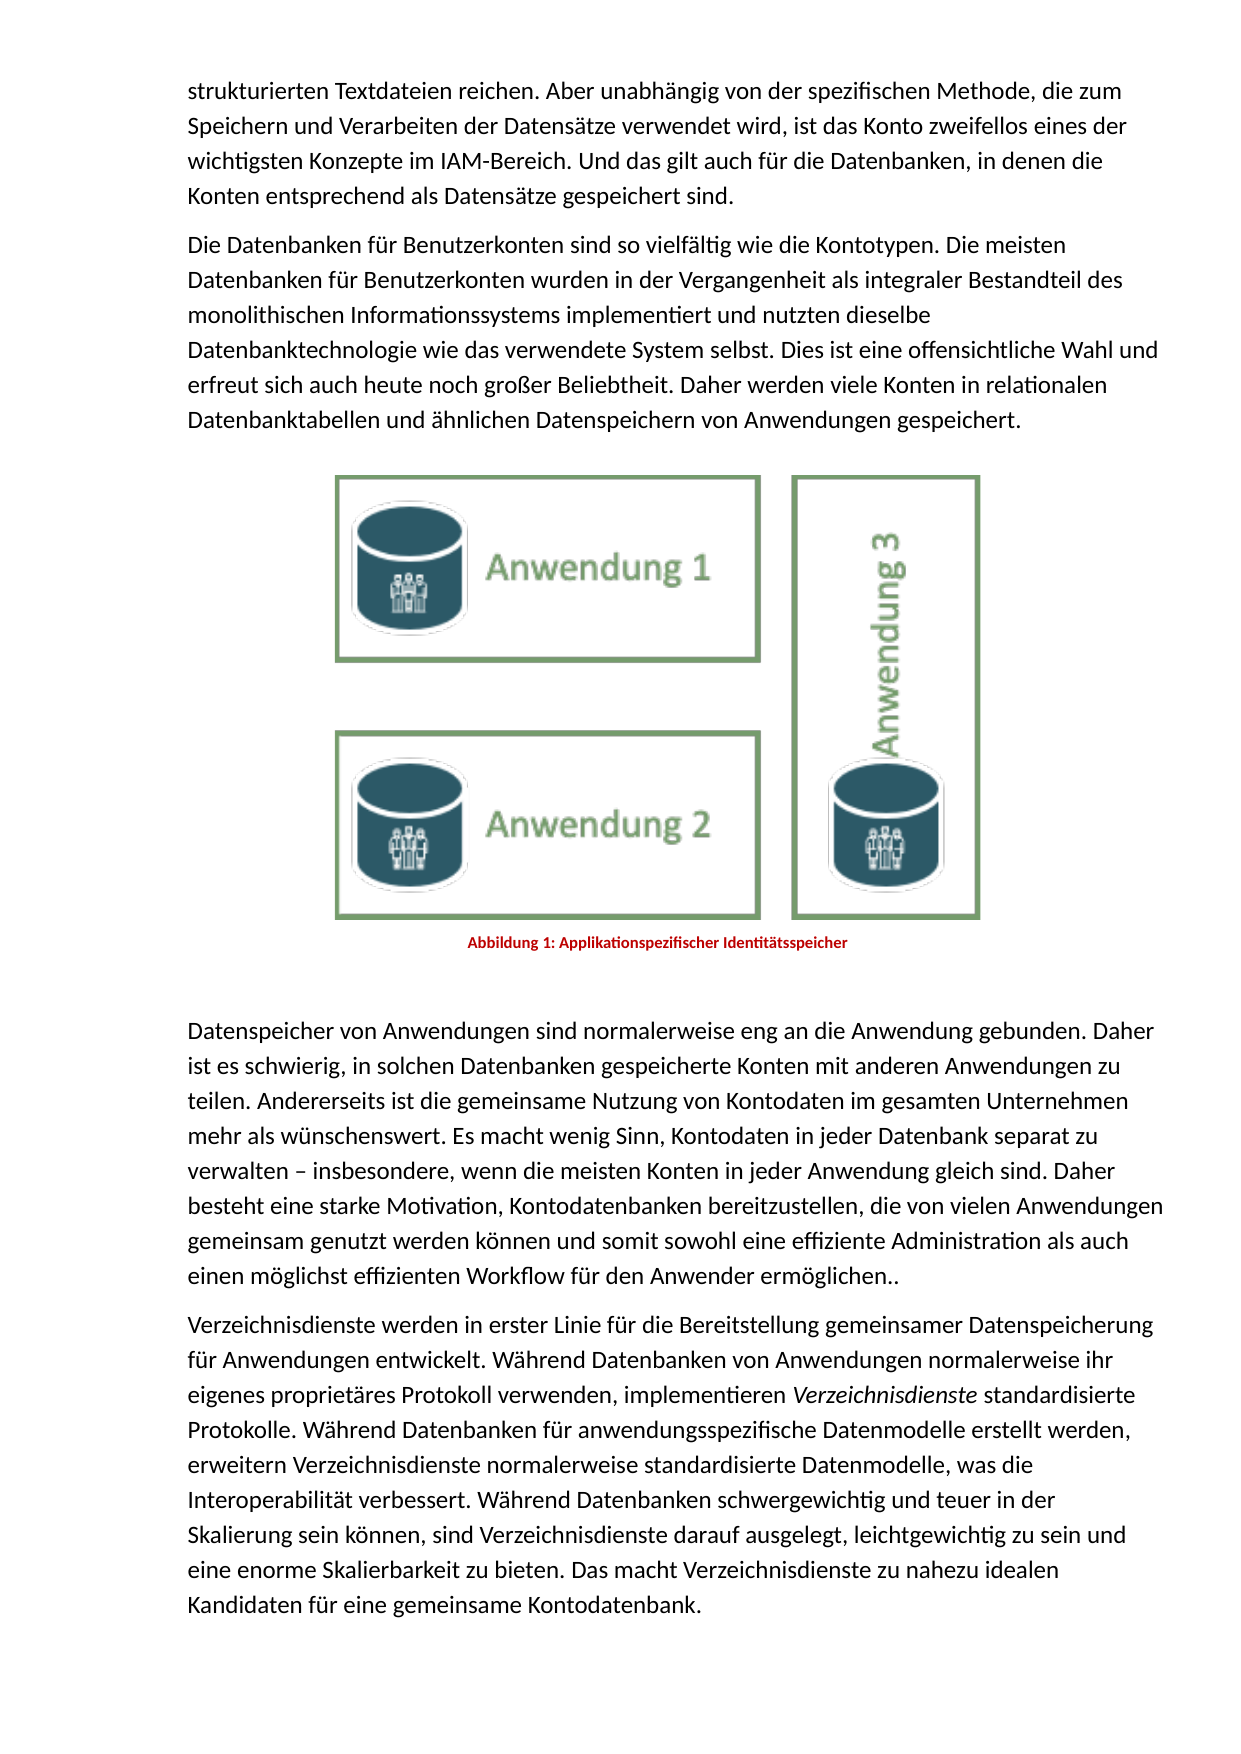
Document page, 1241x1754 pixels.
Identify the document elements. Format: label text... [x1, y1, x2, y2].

text strukturierten Textdateien reichen. Aber unabhängig von der spezifischen Methode, die zum Speichern und Verarbeiten der Datensätze verwendet wird, ist das Konto zweifellos eines der wichtigsten Konzepte im IAM-Bereich. Und das gilt auch für die Datenbanken, in denen die Konten entsprechend als Datensätze gespeichert sind. [187, 75, 1165, 211]
text Datenspeicher von Anwendungen sind normalerweise eng an die Anwendung gebunden. Daher ist es schwierig, in solchen Datenbanken gespeicherte Konten mit anderen Anwendungen zu teilen. Andererseits ist die gemeinsame Nutzung von Kontodaten im gesamten Unternehmen mehr als wünschenswert. Es macht wenig Sinn, Kontodaten in jeder Datenbank separat zu verwalten – insbesondere, wenn die meisten Konten in jeder Anwendung gleich sind. Daher besteht eine starke Motivation, Kontodatenbanken bereitzustellen, die von vielen Anwendungen gemeinsam genutzt werden können und somit sowohl eine effiziente Administration als auch einen möglichst effizienten Workflow für den Anwender ermöglichen.. [187, 1015, 1165, 1291]
picture [334, 475, 981, 920]
text Die Datenbanken für Benutzerkonten sind so vielfältig wie die Kontotypen. Die meisten Datenbanken für Benutzerkonten wurden in der Vergangenheit als integraler Bestandteil des monolithischen Informationssystems implementiert und nutzten dieselbe Datenbanktechnologie wie das verwendete System selbst. Dies ist eine offensichtliche Wahl und erfreut sich auch heute noch großer Beliebtheit. Daher werden viele Konten in relationalen Datenbanktabellen und ähnlichen Datenspeichern von Anwendungen gespeichert. [187, 229, 1165, 435]
text Verzeichnisdienste werden in erster Linie für die Bereitstellung gemeinsamer Datenspeicherung für Anwendungen entwickelt. Während Datenbanken von Anwendungen normalerweise ihr eigenes proprietäres Protokoll verwenden, implementieren Verzeichnisdienste standardisierte Protokolle. Während Datenbanken für anwendungsspezifische Datenmodelle erstellt werden, erweitern Verzeichnisdienste normalerweise standardisierte Datenmodelle, was die Interoperabilität verbessert. Während Datenbanken schwergewichtig und teuer in der Skalierung sein können, sind Verzeichnisdienste darauf ausgelegt, leichtgewichtig zu sein und eine enorme Skalierbarkeit zu bieten. Das macht Verzeichnisdienste zu nahezu idealen Kandidaten für eine gemeinsame Kontodatenbank. [187, 1310, 1165, 1620]
text Abbildung 1: Applikationspezifischer Identitätsspeicher [159, 493, 1157, 952]
